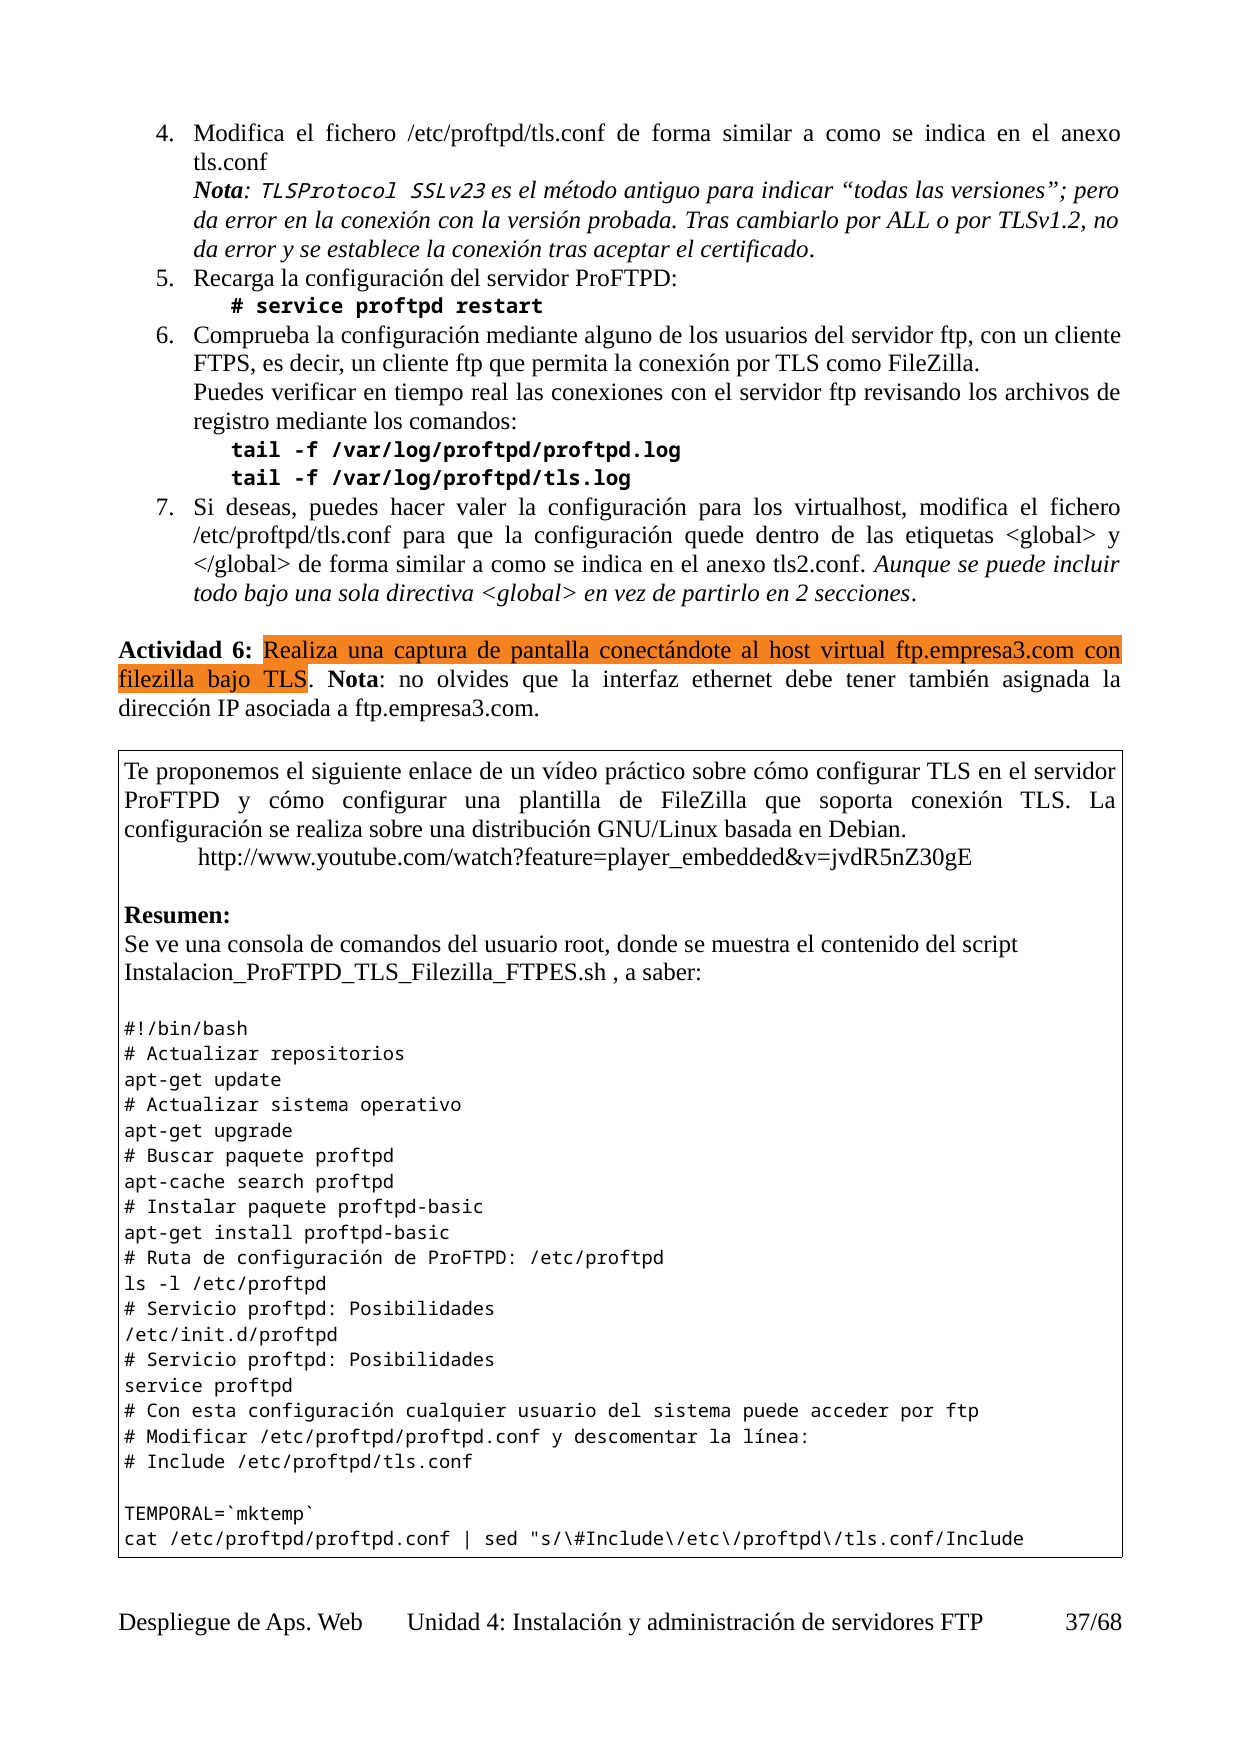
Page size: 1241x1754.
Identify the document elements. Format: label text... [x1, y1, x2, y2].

list Nota: TLSProtocol SSLv23 es el método antiguo para indicar “todas las versiones”; pero da error en la conexión con la versión probada. Tras cambiarlo por ALL o por TLSv1.2, no da error y se establece la conexión tras aceptar el certificado. [156, 176, 1122, 263]
list Recarga la configuración del servidor ProFTPD: [156, 263, 1122, 291]
list # service proftpd restart [193, 291, 1122, 320]
list Puedes verificar en tiempo real las conexiones con el servidor ftp revisando los archivos de registro mediante los comandos: [156, 377, 1122, 435]
list Si deseas, puedes hacer valer la configuración para los virtualhost, modifica el fichero /etc/proftpd/tls.conf para que la configuración quede dentro de las etiquetas <global> y </global> de forma similar a como se indica en el anexo tls2.conf. Aunque se puede incluir todo bajo una sola directiva <global> en vez de partirlo en 2 secciones. [156, 492, 1122, 607]
list Modifica el fichero /etc/proftpd/tls.conf de forma similar a como se indica en el anexo tls.conf [156, 118, 1122, 176]
list tail -f /var/log/proftpd/proftpd.log [193, 435, 1122, 463]
list tail -f /var/log/proftpd/tls.log [193, 463, 1122, 492]
table_header Te proponemos el siguiente enlace de un vídeo práctico sobre cómo configurar TLS en el servidor ProFTPD y cómo configurar una plantilla de FileZilla que soporta conexión TLS. La configuración se realiza sobre una distribución GNU/Linux basada en Debian. http://www.youtube.com/watch?feature=player_embedded&v=jvdR5nZ30gE Resumen: Se ve una consola de comandos del usuario root, donde se muestra el contenido del script Instalacion_ProFTPD_TLS_Filezilla_FTPES.sh , a saber: #!/bin/bash # Actualizar repositorios apt-get update # Actualizar sistema operativo apt-get upgrade # Buscar paquete proftpd apt-cache search proftpd # Instalar paquete proftpd-basic apt-get install proftpd-basic # Ruta de configuración de ProFTPD: /etc/proftpd ls -l /etc/proftpd # Servicio proftpd: Posibilidades /etc/init.d/proftpd # Servicio proftpd: Posibilidades service proftpd # Con esta configuración cualquier usuario del sistema puede acceder por ftp # Modificar /etc/proftpd/proftpd.conf y descomentar la línea: # Include /etc/proftpd/tls.conf TEMPORAL=`mktemp` cat /etc/proftpd/proftpd.conf | sed "s/\#Include\/etc\/proftpd\/tls.conf/Include [119, 751, 1122, 1557]
list Comprueba la configuración mediante alguno de los usuarios del servidor ftp, con un cliente FTPS, es decir, un cliente ftp que permita la conexión por TLS como FileZilla. [156, 320, 1122, 377]
text Actividad 6: Realiza una captura de pantalla conectándote al host virtual ftp.empresa3.com con filezilla bajo TLS. Nota: no olvides que la interfaz ethernet debe tener también asignada la dirección IP asociada a ftp.empresa3.com. [118, 635, 1122, 722]
